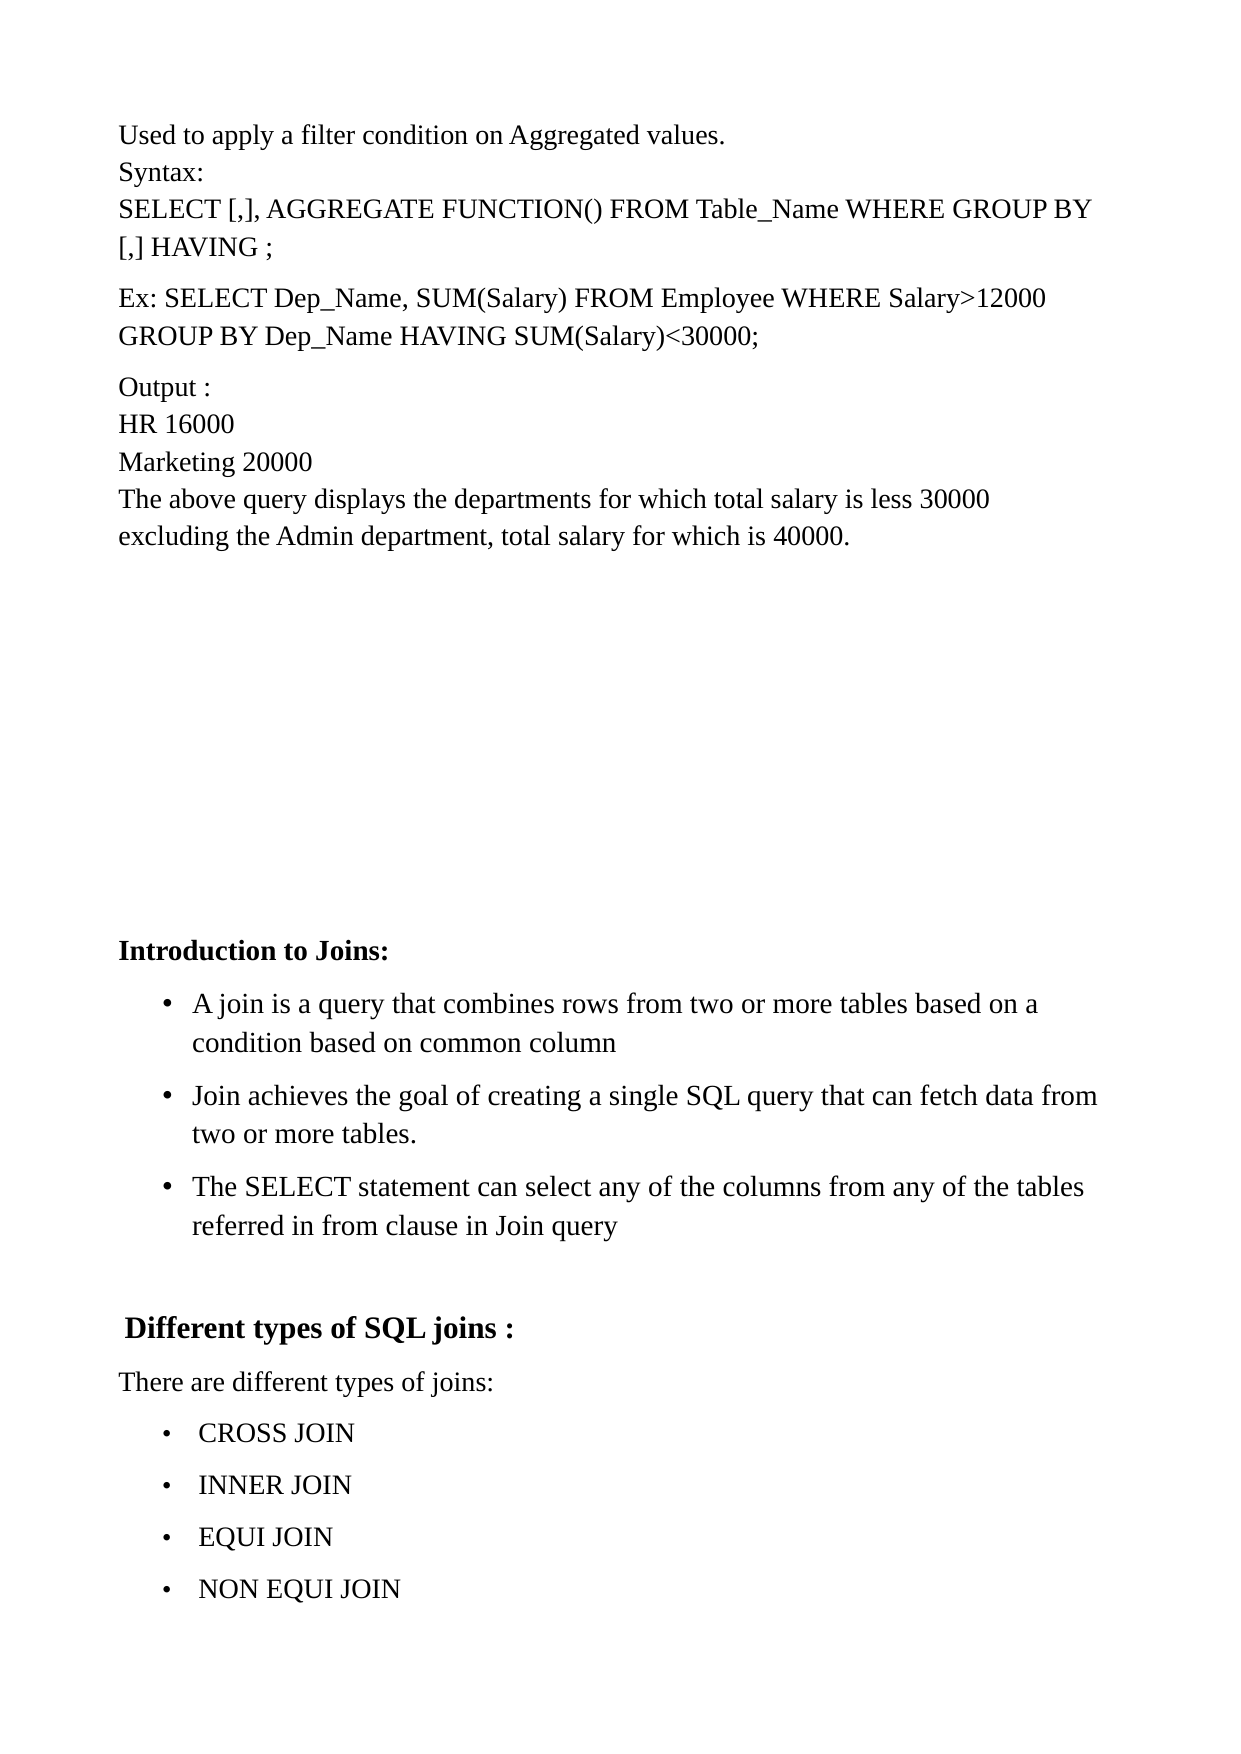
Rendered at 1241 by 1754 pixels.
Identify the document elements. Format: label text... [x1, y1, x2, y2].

list The SELECT statement can select any of the columns from any of the tables referred in from clause in Join query [162, 1169, 1122, 1242]
list INNER JOIN [162, 1468, 1122, 1501]
text Used to apply a filter condition on Aggregated values. Syntax: SELECT [,], AGGREGATE FUNCTION() FROM Table_Name WHERE GROUP BY [,] HAVING ; [118, 118, 1122, 262]
text Ex: SELECT Dep_Name, SUM(Salary) FROM Employee WHERE Salary>12000 GROUP BY Dep_Name HAVING SUM(Salary)<30000; [118, 281, 1122, 351]
text Different types of SQL joins : [118, 1309, 1122, 1345]
text There are different types of joins: [118, 1365, 1122, 1397]
list Join achieves the goal of creating a single SQL query that can fetch data from two or more tables. [162, 1078, 1122, 1150]
text Output : HR 16000 Marketing 20000 The above query displays the departments for which total salary is less 30000 excluding the Admin department, total salary for which is 40000. [118, 370, 1122, 552]
list EQUI JOIN [162, 1520, 1122, 1552]
list NON EQUI JOIN [162, 1572, 1122, 1604]
text Introduction to Joins: [118, 933, 1122, 966]
list A join is a query that combines rows from two or more tables based on a condition based on common column [162, 986, 1122, 1058]
list CROSS JOIN [162, 1417, 1122, 1449]
